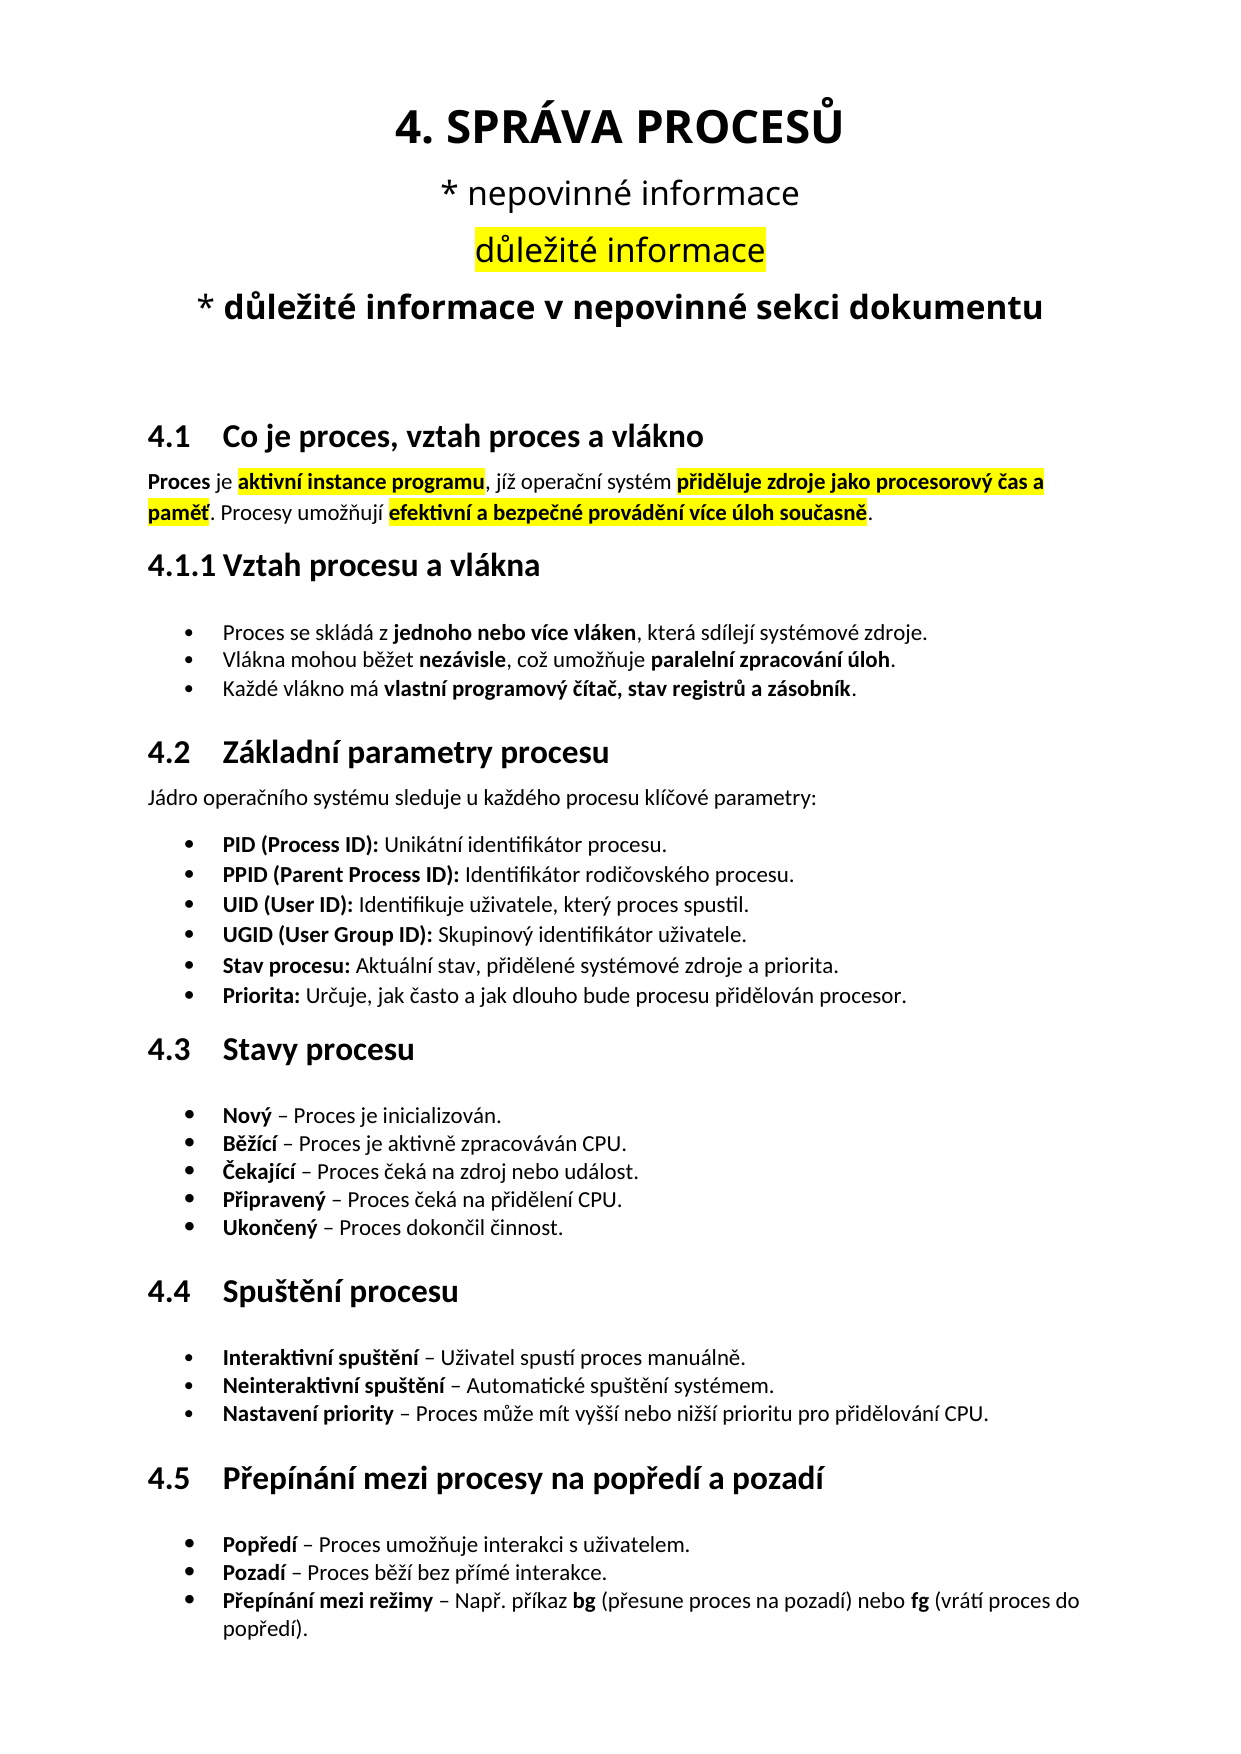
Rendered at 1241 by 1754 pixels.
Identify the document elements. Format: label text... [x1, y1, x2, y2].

list UID (User ID): Identifikuje uživatele, který proces spustil. [185, 890, 1093, 918]
subtitle Základní parametry procesu [148, 731, 1093, 772]
list PID (Process ID): Unikátní identifikátor procesu. [185, 830, 1093, 858]
subtitle Stavy procesu [148, 1028, 1093, 1069]
list Pozadí – Proces běží bez přímé interakce. [185, 1558, 1093, 1586]
list Připravený – Proces čeká na přidělení CPU. [185, 1185, 1093, 1213]
list Priorita: Určuje, jak často a jak dlouho bude procesu přidělován procesor. [185, 981, 1093, 1009]
list Vlákna mohou běžet nezávisle, což umožňuje paralelní zpracování úloh. [185, 646, 1093, 674]
list Stav procesu: Aktuální stav, přidělené systémové zdroje a priorita. [185, 951, 1093, 979]
list Každé vlákno má vlastní programový čítač, stav registrů a zásobník. [185, 674, 1093, 702]
list Neinteraktivní spuštění – Automatické spuštění systémem. [185, 1371, 1093, 1399]
list Nový – Proces je inicializován. [185, 1101, 1093, 1129]
list Interaktivní spuštění – Uživatel spustí proces manuálně. [185, 1343, 1093, 1371]
subtitle Co je proces, vztah proces a vlákno [148, 415, 1093, 456]
list Nastavení priority – Proces může mít vyšší nebo nižší prioritu pro přidělování CPU. [185, 1399, 1093, 1427]
subtitle důležité informace [148, 227, 1093, 272]
subtitle Spuštění procesu [148, 1270, 1093, 1311]
subtitle Vztah procesu a vlákna [148, 544, 1093, 585]
text Jádro operačního systému sleduje u každého procesu klíčové parametry: [148, 783, 1093, 811]
list Ukončený – Proces dokončil činnost. [185, 1213, 1093, 1241]
list Popředí – Proces umožňuje interakci s uživatelem. [185, 1530, 1093, 1558]
subtitle Přepínání mezi procesy na popředí a pozadí [148, 1457, 1093, 1497]
list Přepínání mezi režimy – Např. příkaz bg (přesune proces na pozadí) nebo fg (vrátí proces do popředí). [185, 1586, 1093, 1642]
list PPID (Parent Process ID): Identifikátor rodičovského procesu. [185, 860, 1093, 888]
list Čekající – Proces čeká na zdroj nebo událost. [185, 1157, 1093, 1185]
text * důležité informace v nepovinné sekci dokumentu [148, 284, 1093, 329]
text Proces je aktivní instance programu, jíž operační systém přiděluje zdroje jako procesorový čas a paměť. Procesy umožňují efektivní a bezpečné provádění více úloh současně. [148, 467, 1093, 526]
list Běžící – Proces je aktivně zpracováván CPU. [185, 1129, 1093, 1157]
subtitle 4. správa procesů [148, 94, 1093, 157]
subtitle * nepovinné informace [148, 169, 1093, 215]
list Proces se skládá z jednoho nebo více vláken, která sdílejí systémové zdroje. [185, 618, 1093, 646]
list UGID (User Group ID): Skupinový identifikátor uživatele. [185, 921, 1093, 949]
